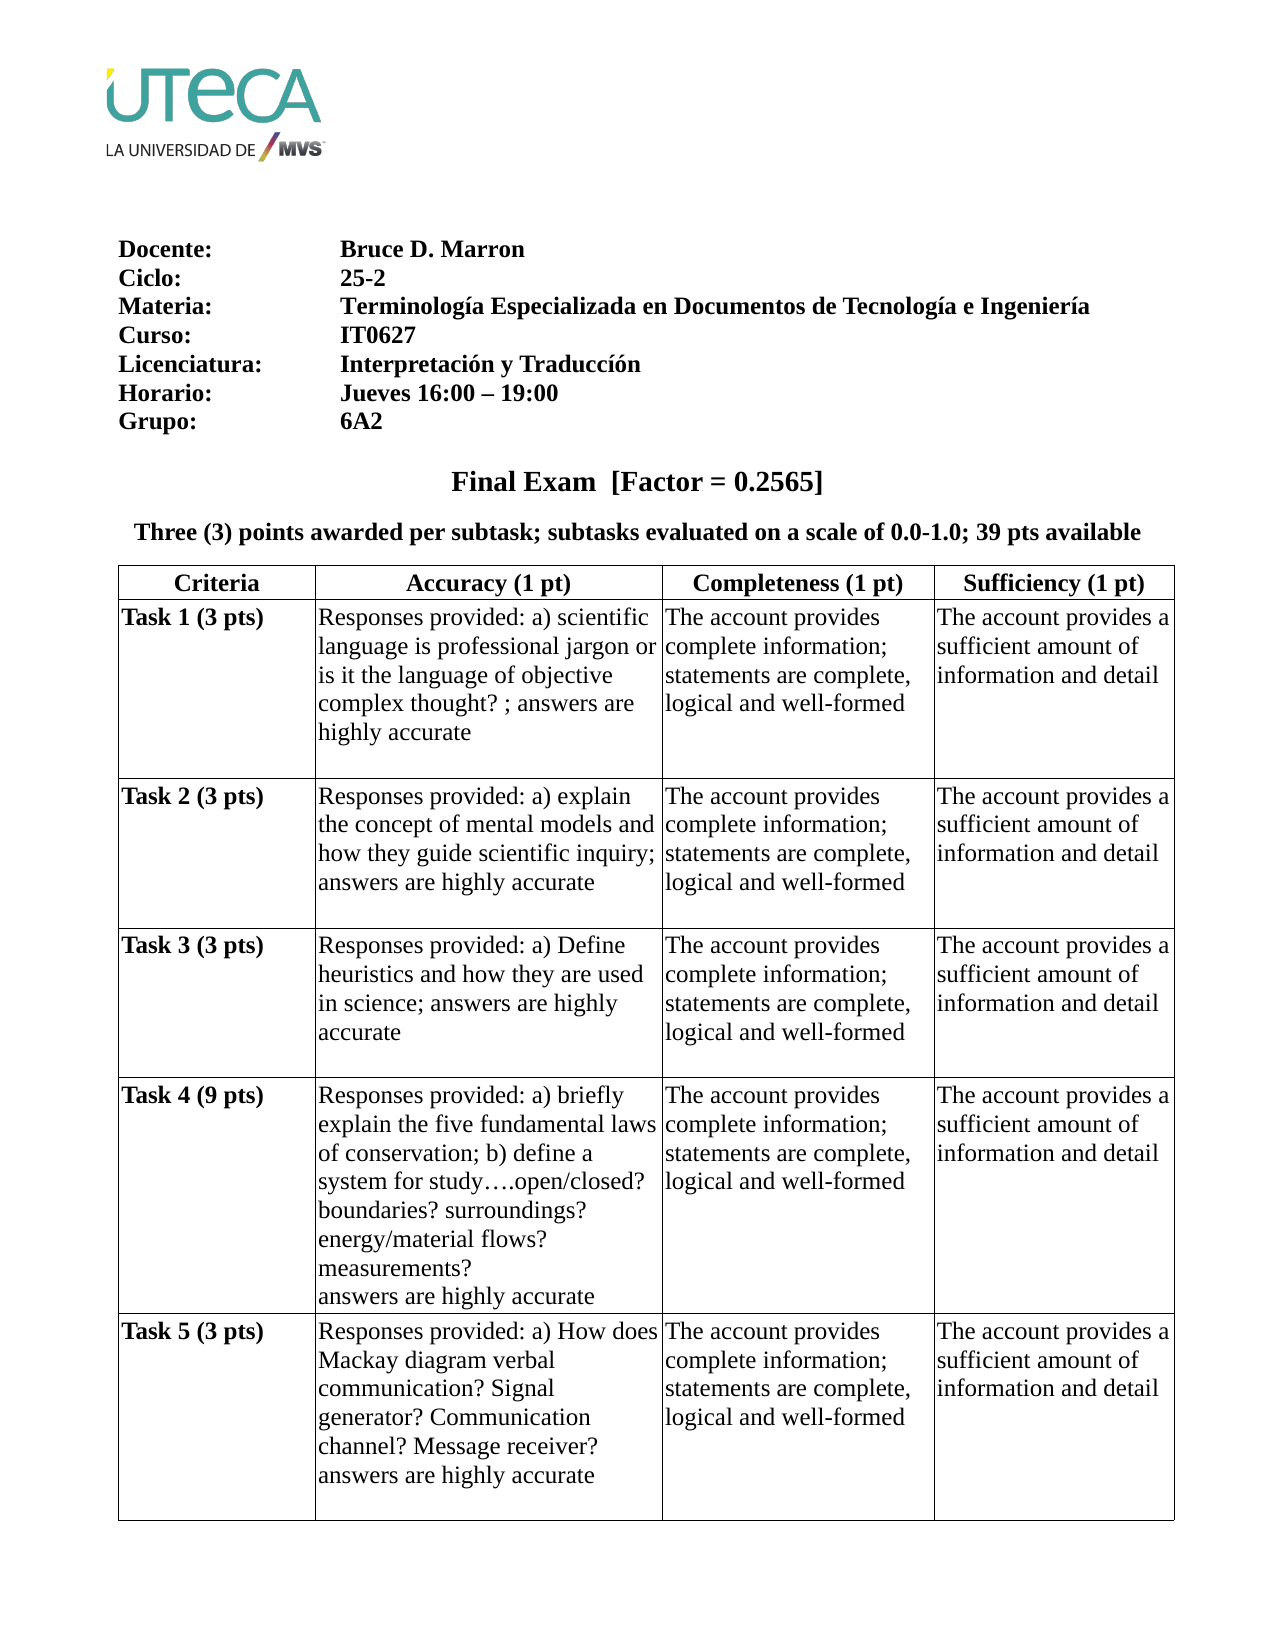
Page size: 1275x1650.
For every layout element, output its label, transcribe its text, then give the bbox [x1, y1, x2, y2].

table_cell Responses provided: a) scientific language is professional jargon or is it the language of objective complex thought? ; answers are highly accurate [316, 600, 662, 778]
table_cell The account provides complete information; statements are complete, logical and well-formed [663, 1078, 934, 1313]
table_cell The account provides complete information; statements are complete, logical and well-formed [663, 929, 934, 1077]
table_cell Task 1 (3 pts) [119, 600, 315, 778]
text Final Exam [Factor = 0.2565] [118, 464, 1157, 497]
table_cell Responses provided: a) Define heuristics and how they are used in science; answers are highly accurate [316, 929, 662, 1077]
table_cell The account provides complete information; statements are complete, logical and well-formed [663, 1314, 934, 1520]
table_header Criteria [119, 566, 315, 599]
table_cell The account provides a sufficient amount of information and detail [935, 1078, 1174, 1313]
table_cell Task 3 (3 pts) [119, 929, 315, 1077]
table_cell The account provides a sufficient amount of information and detail [935, 600, 1174, 778]
table_cell Responses provided: a) explain the concept of mental models and how they guide scientific inquiry; answers are highly accurate [316, 779, 662, 927]
text Three (3) points awarded per subtask; subtasks evaluated on a scale of 0.0-1.0; 39 pts available [118, 517, 1157, 546]
table_cell The account provides complete information; statements are complete, logical and well-formed [663, 600, 934, 778]
table_header Completeness (1 pt) [663, 566, 934, 599]
table_cell The account provides a sufficient amount of information and detail [935, 1314, 1174, 1520]
table_cell Task 2 (3 pts) [119, 779, 315, 927]
text Horario: Jueves 16:00 – 19:00 [118, 378, 1157, 406]
text Docente: Bruce D. Marron [118, 234, 1157, 263]
text Materia: Terminología Especializada en Documentos de Tecnología e Ingeniería [118, 291, 1157, 320]
table_cell The account provides a sufficient amount of information and detail [935, 929, 1174, 1077]
text Grupo: 6A2 [118, 406, 1157, 435]
text Ciclo: 25-2 [118, 263, 1157, 291]
picture [104, 64, 328, 166]
table_cell Responses provided: a) briefly explain the five fundamental laws of conservation; b) define a system for study….open/closed? boundaries? surroundings? energy/material flows? measurements? answers are highly accurate [316, 1078, 662, 1313]
table_header Sufficiency (1 pt) [935, 566, 1174, 599]
table_header Accuracy (1 pt) [316, 566, 662, 599]
text Licenciatura: Interpretación y Traduccíón [118, 349, 1157, 378]
table_cell Responses provided: a) How does Mackay diagram verbal communication? Signal generator? Communication channel? Message receiver? answers are highly accurate [316, 1314, 662, 1520]
table_cell The account provides complete information; statements are complete, logical and well-formed [663, 779, 934, 927]
table_cell Task 5 (3 pts) [119, 1314, 315, 1520]
table_cell The account provides a sufficient amount of information and detail [935, 779, 1174, 927]
text Curso: IT0627 [118, 320, 1157, 349]
table_cell Task 4 (9 pts) [119, 1078, 315, 1313]
